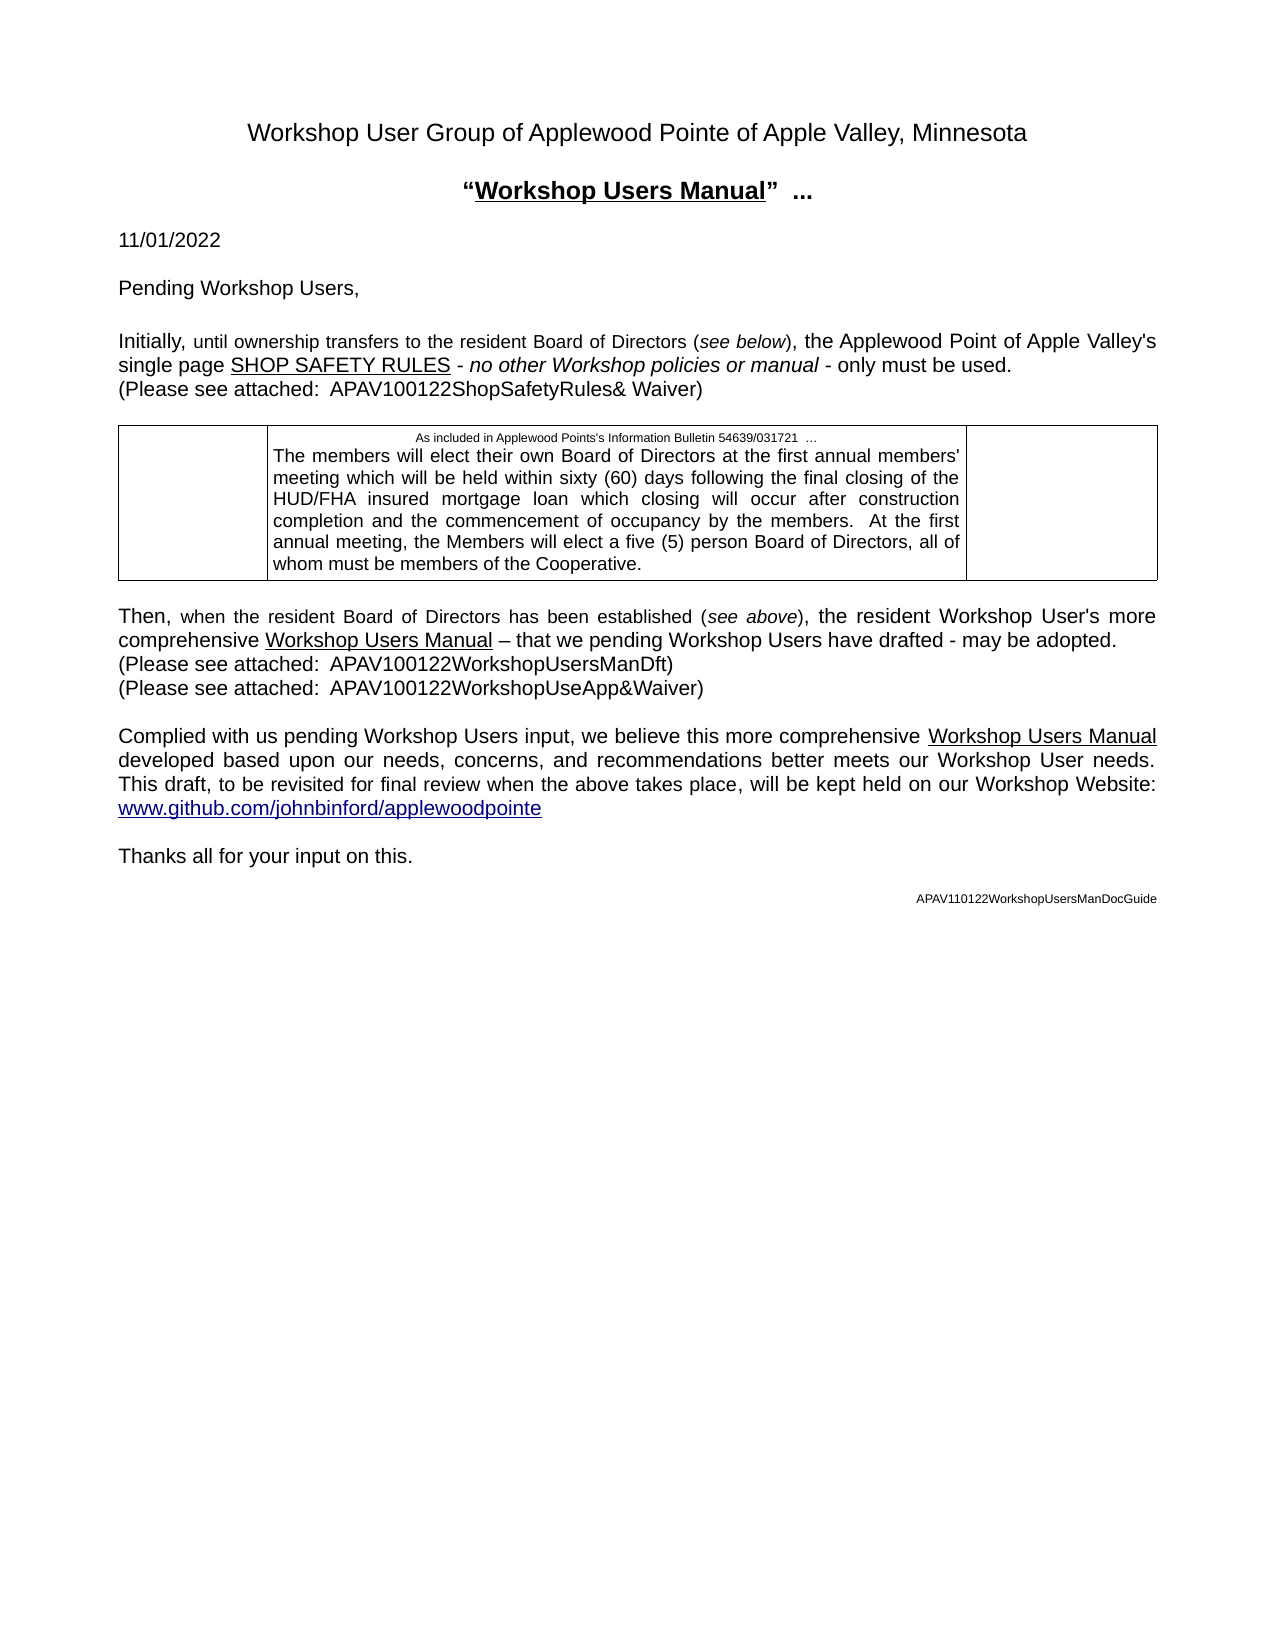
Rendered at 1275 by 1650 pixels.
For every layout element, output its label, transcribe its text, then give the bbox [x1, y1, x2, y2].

text APAV110122WorkshopUsersManDocGuide [118, 892, 1157, 906]
text (Please see attached: APAV100122WorkshopUsersManDft) [118, 652, 1157, 676]
table_header [967, 426, 1157, 580]
text Pending Workshop Users, [118, 276, 1157, 300]
table_header [119, 426, 267, 580]
text (Please see attached: APAV100122WorkshopUseApp&Waiver) [118, 676, 1157, 700]
text Thanks all for your input on this. [118, 844, 1157, 868]
text Initially, until ownership transfers to the resident Board of Directors (see below), the Applewood Point of Apple Valley's single page SHOP SAFETY RULES - no other Workshop policies or manual - only must be used. [118, 329, 1157, 377]
text Workshop User Group of Applewood Pointe of Apple Valley, Minnesota [118, 118, 1157, 147]
text Complied with us pending Workshop Users input, we believe this more comprehensive Workshop Users Manual developed based upon our needs, concerns, and recommendations better meets our Workshop User needs. This draft, to be revisited for final review when the above takes place, will be kept held on our Workshop Website: www.github.com/johnbinford/applewoodpointe [118, 724, 1157, 820]
text (Please see attached: APAV100122ShopSafetyRules& Waiver) [118, 377, 1157, 401]
text 11/01/2022 [118, 228, 1157, 252]
text “Workshop Users Manual” ... [118, 176, 1157, 204]
table_header As included in Applewood Points's Information Bulletin 54639/031721 … The members will elect their own Board of Directors at the first annual members' meeting which will be held within sixty (60) days following the final closing of the HUD/FHA insured mortgage loan which closing will occur after construction completion and the commencement of occupancy by the members. At the first annual meeting, the Members will elect a five (5) person Board of Directors, all of whom must be members of the Cooperative. [268, 426, 966, 580]
text Then, when the resident Board of Directors has been established (see above), the resident Workshop User's more comprehensive Workshop Users Manual – that we pending Workshop Users have drafted - may be adopted. [118, 604, 1157, 652]
